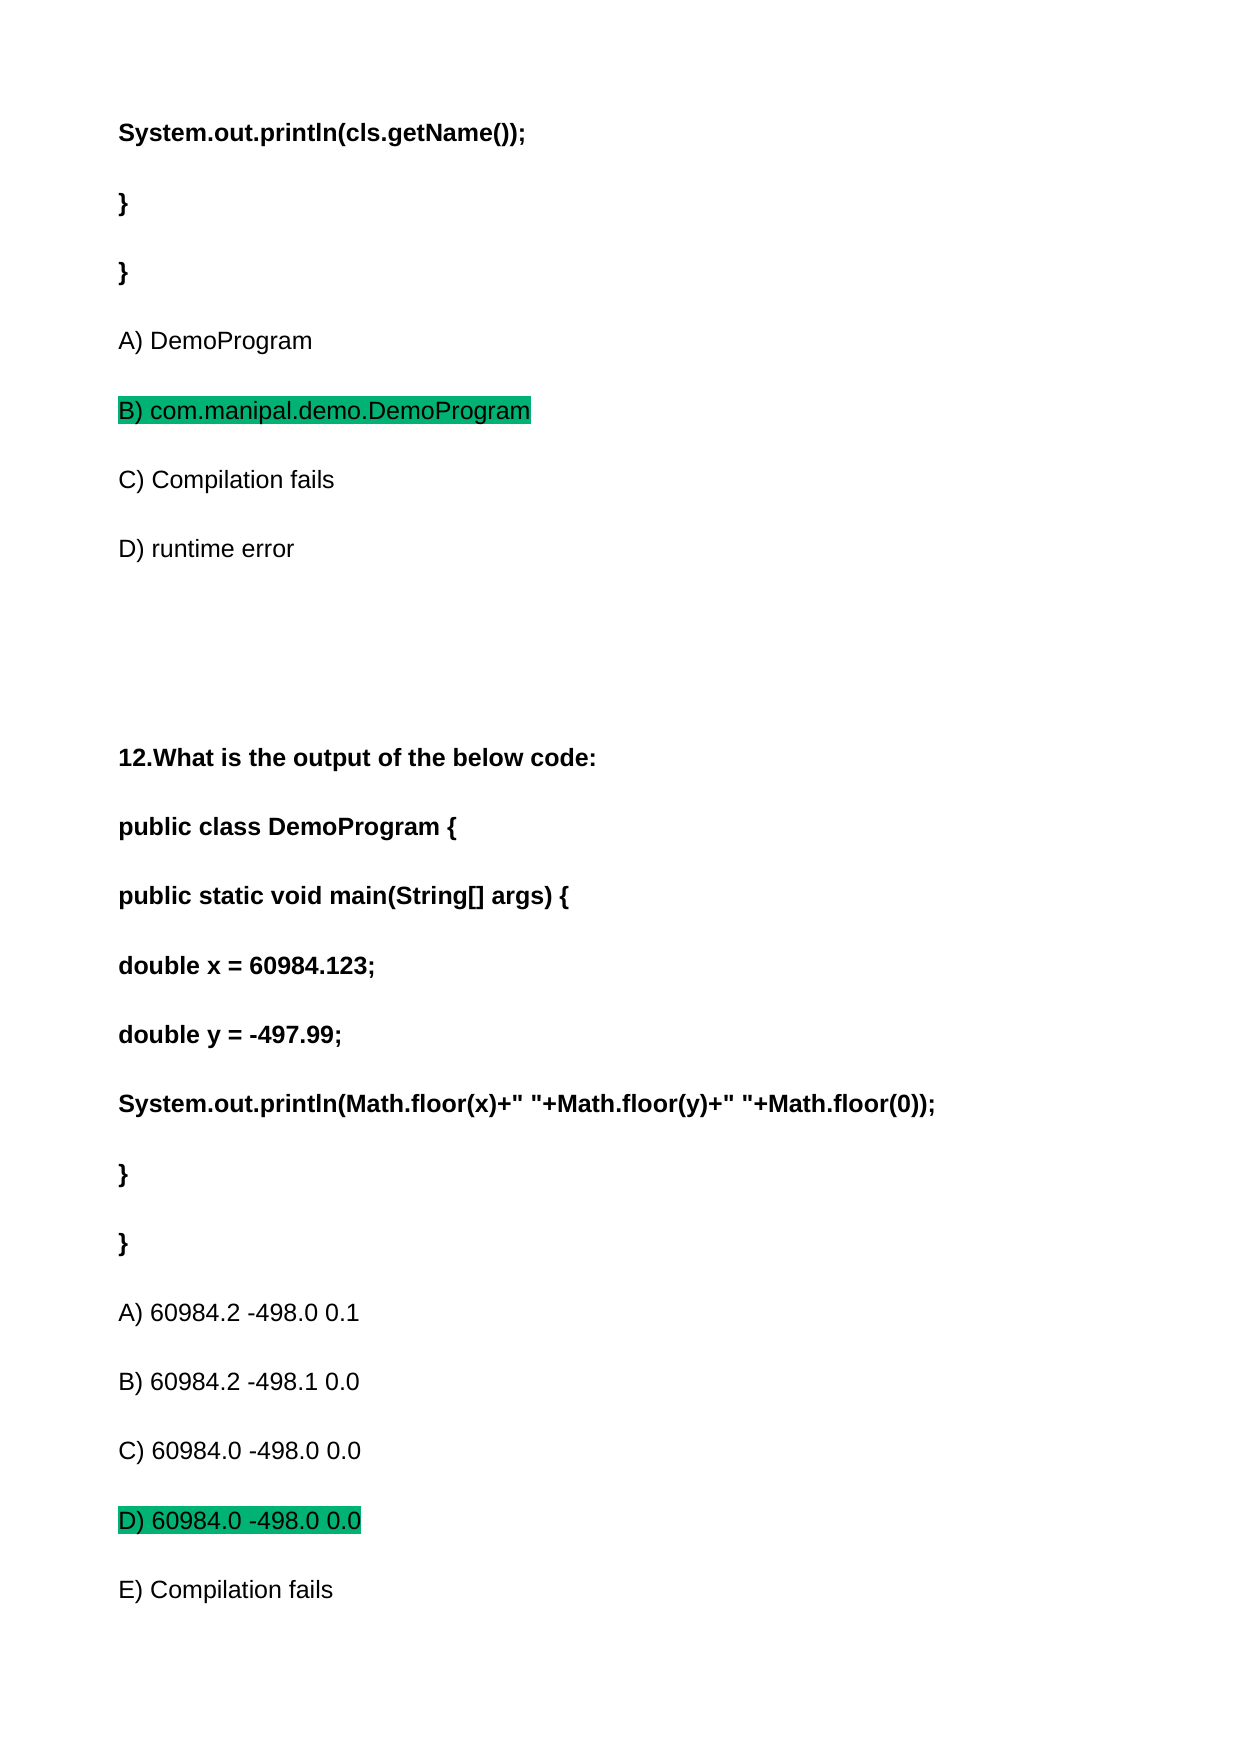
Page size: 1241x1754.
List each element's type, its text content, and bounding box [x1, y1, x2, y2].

text C) 60984.0 -498.0 0.0 [118, 1436, 1122, 1465]
text } [118, 257, 1122, 286]
text public class DemoProgram { [118, 812, 1122, 841]
text } [118, 1159, 1122, 1187]
text C) Compilation fails [118, 465, 1122, 494]
text D) runtime error [118, 534, 1122, 563]
text System.out.println(Math.floor(x)+" "+Math.floor(y)+" "+Math.floor(0)); [118, 1089, 1122, 1118]
text double y = -497.99; [118, 1020, 1122, 1049]
text B) 60984.2 -498.1 0.0 [118, 1367, 1122, 1396]
text 12.What is the output of the below code: [118, 742, 1122, 771]
text E) Compilation fails [118, 1575, 1122, 1604]
text B) com.manipal.demo.DemoProgram [118, 396, 1122, 424]
text public static void main(String[] args) { [118, 881, 1122, 910]
text A) DemoProgram [118, 326, 1122, 355]
text D) 60984.0 -498.0 0.0 [118, 1506, 1122, 1534]
text System.out.println(cls.getName()); [118, 118, 1122, 147]
text } [118, 1228, 1122, 1257]
text A) 60984.2 -498.0 0.1 [118, 1297, 1122, 1326]
text double x = 60984.123; [118, 951, 1122, 979]
text } [118, 187, 1122, 216]
